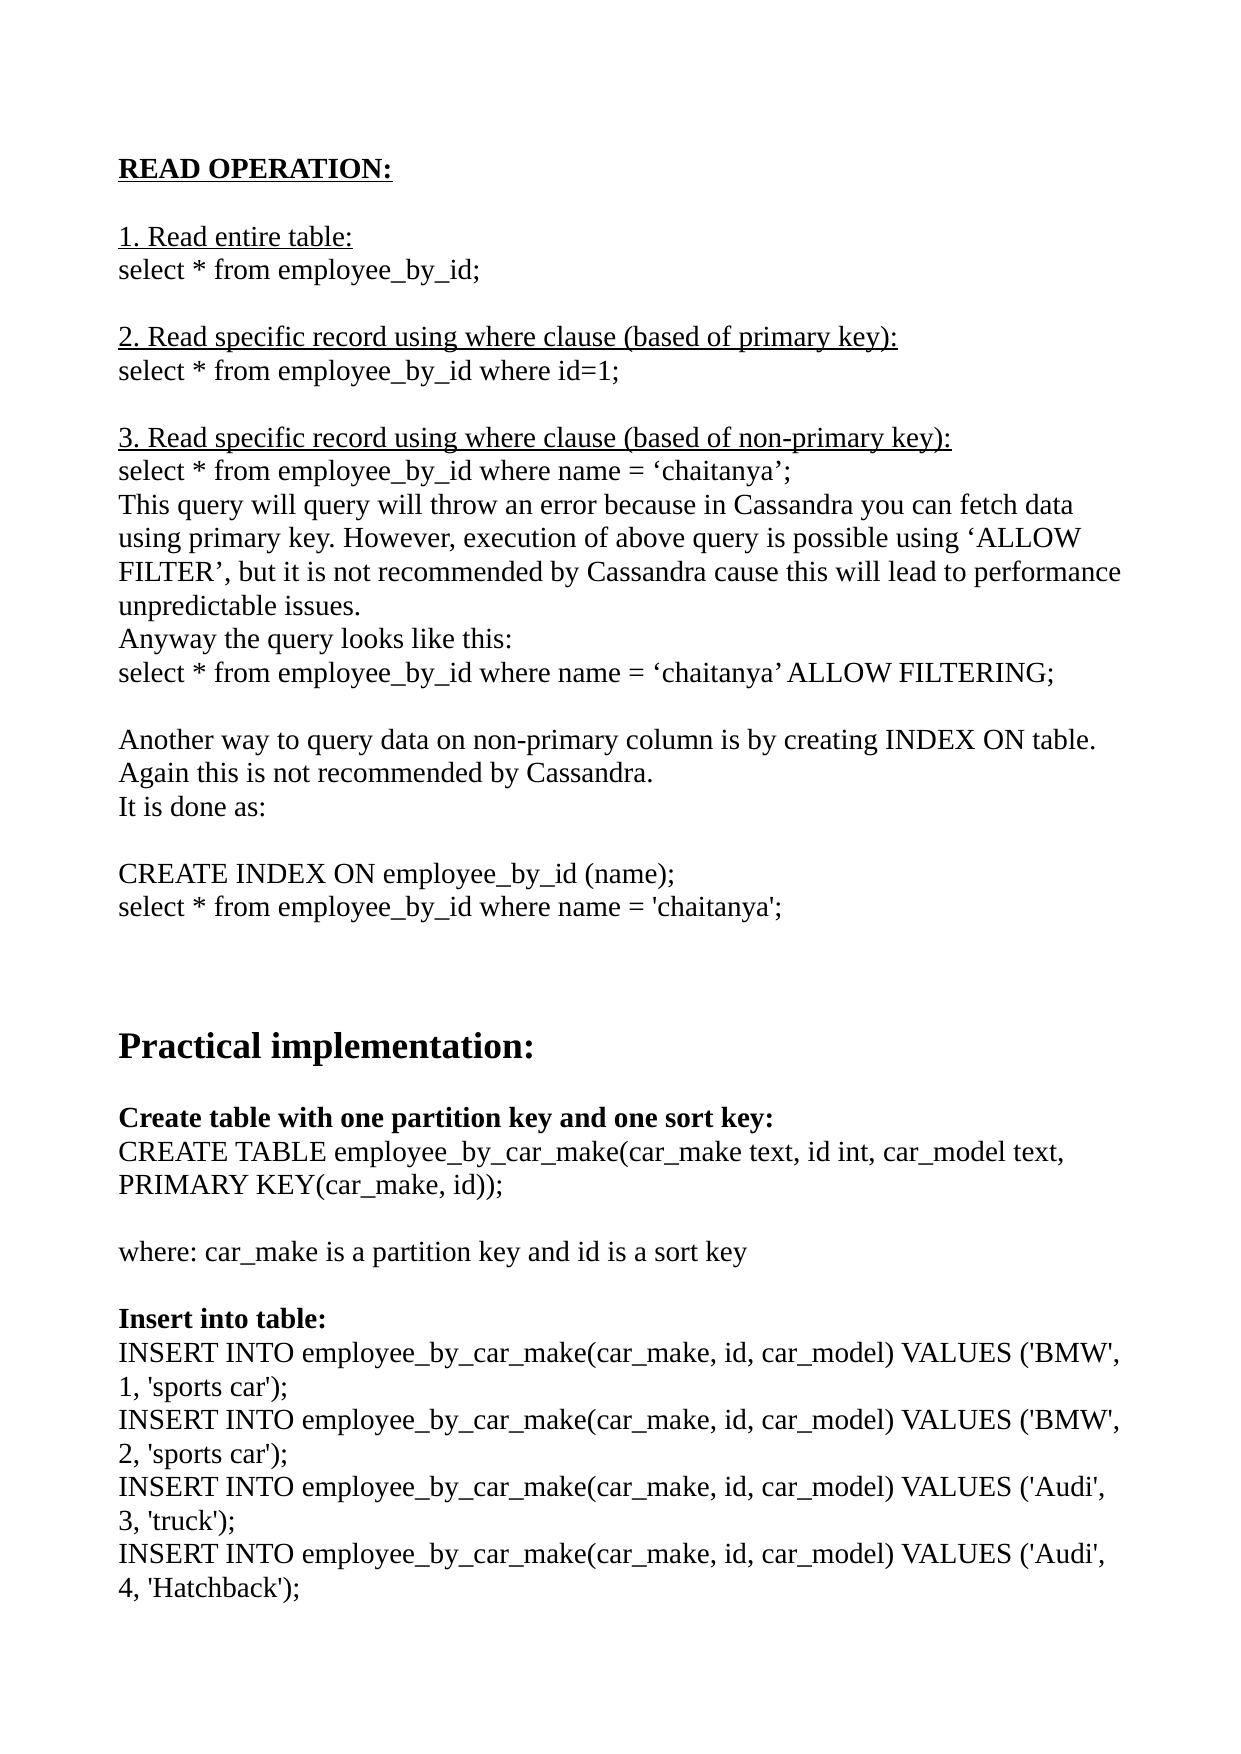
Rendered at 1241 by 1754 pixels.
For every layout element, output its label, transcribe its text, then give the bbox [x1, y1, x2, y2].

text 1. Read entire table: [118, 219, 1122, 252]
text CREATE TABLE employee_by_car_make(car_make text, id int, car_model text, PRIMARY KEY(car_make, id)); [118, 1134, 1122, 1201]
text It is done as: [118, 789, 1122, 822]
text Anyway the query looks like this: [118, 621, 1122, 655]
text 3. Read specific record using where clause (based of non-primary key): [118, 420, 1122, 453]
text Create table with one partition key and one sort key: [118, 1100, 1122, 1134]
text Practical implementation: [118, 1024, 1122, 1067]
text This query will query will throw an error because in Cassandra you can fetch data using primary key. However, execution of above query is possible using ‘ALLOW FILTER’, but it is not recommended by Cassandra cause this will lead to performance unpredictable issues. [118, 487, 1122, 621]
text INSERT INTO employee_by_car_make(car_make, id, car_model) VALUES ('Audi', 4, 'Hatchback'); [118, 1536, 1122, 1603]
text select * from employee_by_id where name = ‘chaitanya’; [118, 453, 1122, 487]
text select * from employee_by_id where name = ‘chaitanya’ ALLOW FILTERING; [118, 655, 1122, 688]
text where: car_make is a partition key and id is a sort key [118, 1234, 1122, 1268]
text READ OPERATION: [118, 152, 1122, 185]
text INSERT INTO employee_by_car_make(car_make, id, car_model) VALUES ('BMW', 2, 'sports car'); [118, 1402, 1122, 1469]
text Insert into table: [118, 1302, 1122, 1335]
text INSERT INTO employee_by_car_make(car_make, id, car_model) VALUES ('BMW', 1, 'sports car'); [118, 1335, 1122, 1402]
text CREATE INDEX ON employee_by_id (name); [118, 856, 1122, 889]
text Another way to query data on non-primary column is by creating INDEX ON table. Again this is not recommended by Cassandra. [118, 722, 1122, 789]
text select * from employee_by_id; [118, 252, 1122, 286]
text select * from employee_by_id where id=1; [118, 353, 1122, 386]
text select * from employee_by_id where name = 'chaitanya'; [118, 889, 1122, 923]
text 2. Read specific record using where clause (based of primary key): [118, 319, 1122, 353]
text INSERT INTO employee_by_car_make(car_make, id, car_model) VALUES ('Audi', 3, 'truck'); [118, 1469, 1122, 1536]
